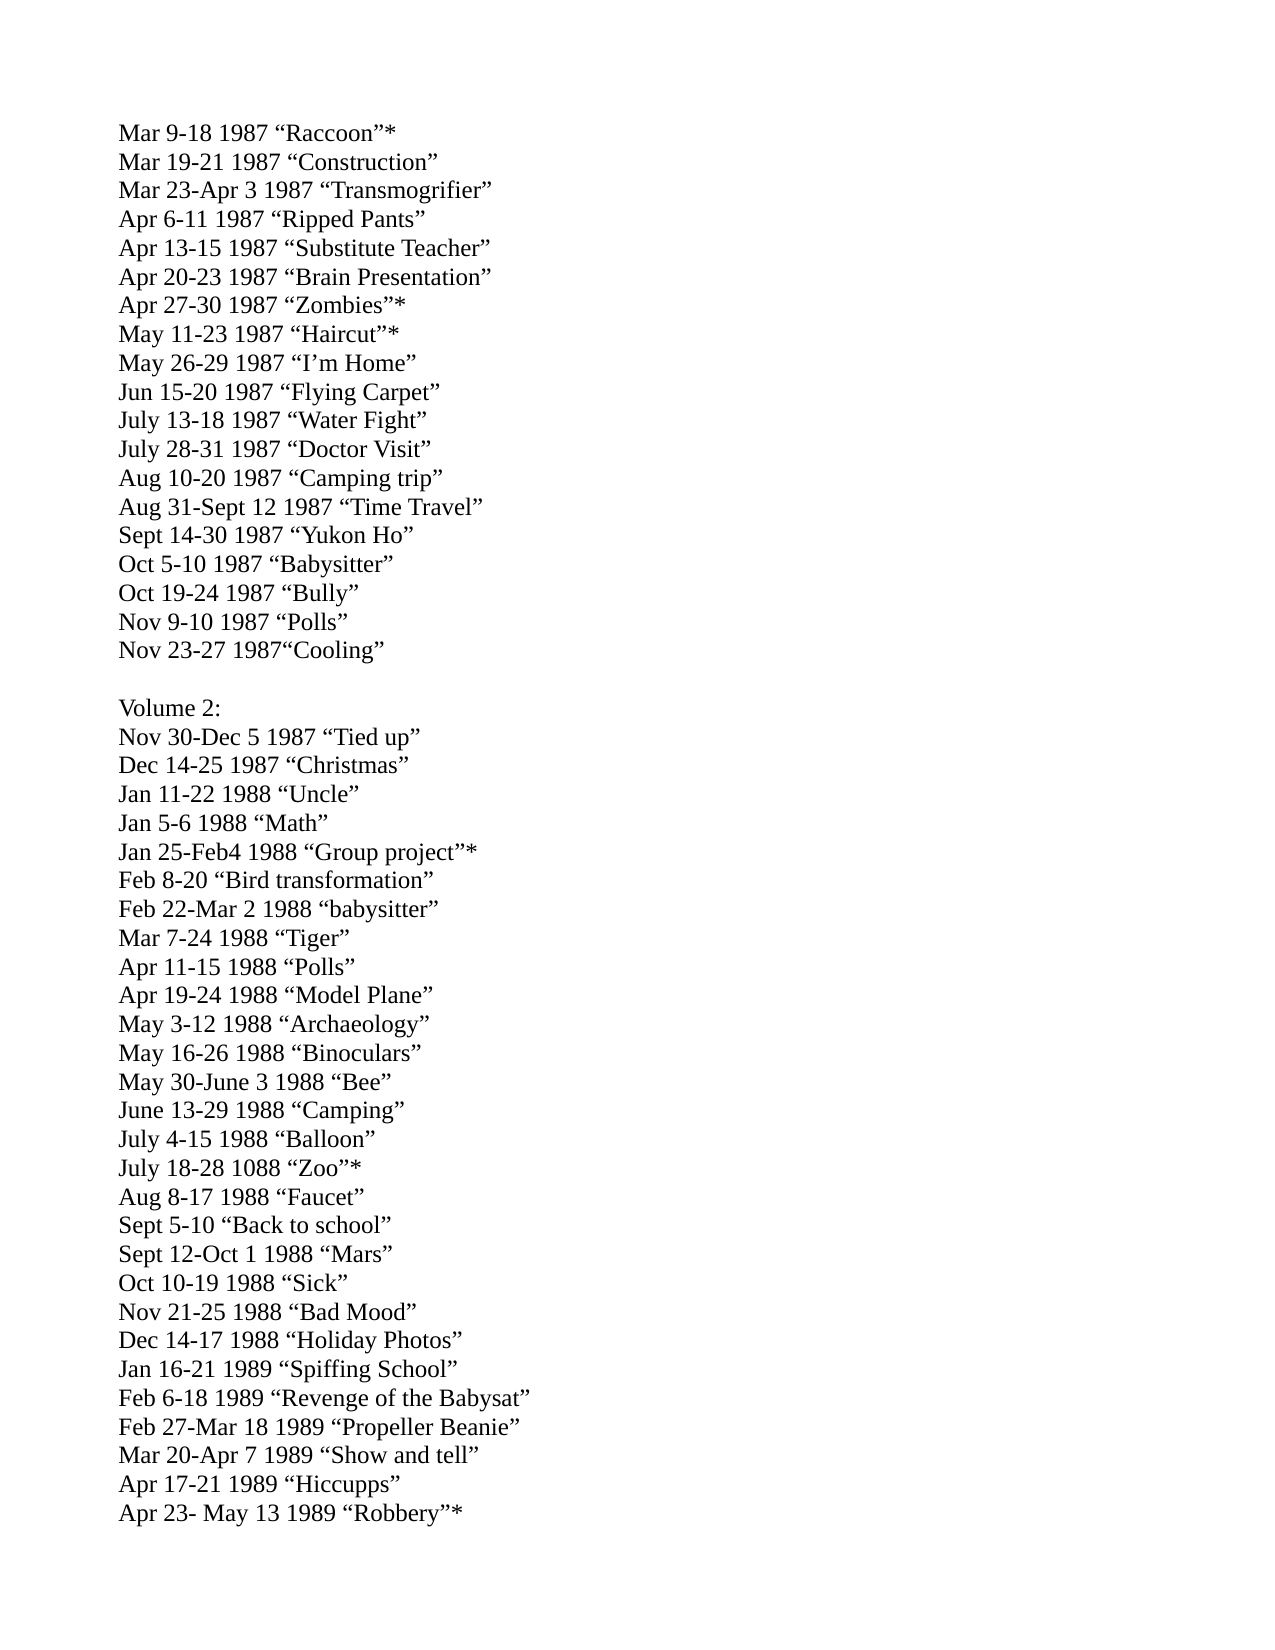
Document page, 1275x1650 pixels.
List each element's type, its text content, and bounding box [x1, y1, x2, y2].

text Nov 30-Dec 5 1987 “Tied up” [118, 722, 1157, 751]
text July 18-28 1088 “Zoo”* [118, 1153, 1157, 1182]
text Mar 20-Apr 7 1989 “Show and tell” [118, 1441, 1157, 1469]
text Apr 19-24 1988 “Model Plane” [118, 981, 1157, 1009]
text Aug 10-20 1987 “Camping trip” [118, 463, 1157, 492]
text Dec 14-25 1987 “Christmas” [118, 751, 1157, 779]
text Apr 6-11 1987 “Ripped Pants” [118, 204, 1157, 233]
text Sept 12-Oct 1 1988 “Mars” [118, 1239, 1157, 1268]
text Apr 27-30 1987 “Zombies”* [118, 291, 1157, 319]
text Feb 8-20 “Bird transformation” [118, 866, 1157, 894]
text July 4-15 1988 “Balloon” [118, 1124, 1157, 1153]
text Mar 23-Apr 3 1987 “Transmogrifier” [118, 176, 1157, 204]
text July 28-31 1987 “Doctor Visit” [118, 434, 1157, 463]
text May 11-23 1987 “Haircut”* [118, 319, 1157, 348]
text May 16-26 1988 “Binoculars” [118, 1038, 1157, 1067]
text May 30-June 3 1988 “Bee” [118, 1067, 1157, 1096]
text Aug 8-17 1988 “Faucet” [118, 1182, 1157, 1211]
text Oct 5-10 1987 “Babysitter” [118, 549, 1157, 578]
text Mar 7-24 1988 “Tiger” [118, 923, 1157, 952]
text Jan 25-Feb4 1988 “Group project”* [118, 837, 1157, 866]
text Feb 6-18 1989 “Revenge of the Babysat” [118, 1383, 1157, 1412]
text June 13-29 1988 “Camping” [118, 1096, 1157, 1124]
text Dec 14-17 1988 “Holiday Photos” [118, 1326, 1157, 1354]
text Apr 23- May 13 1989 “Robbery”* [118, 1498, 1157, 1527]
text Nov 9-10 1987 “Polls” [118, 607, 1157, 636]
text Sept 5-10 “Back to school” [118, 1211, 1157, 1239]
text Apr 11-15 1988 “Polls” [118, 952, 1157, 981]
text Jan 5-6 1988 “Math” [118, 808, 1157, 837]
text May 3-12 1988 “Archaeology” [118, 1009, 1157, 1038]
text Nov 21-25 1988 “Bad Mood” [118, 1297, 1157, 1326]
text Oct 19-24 1987 “Bully” [118, 578, 1157, 607]
text Nov 23-27 1987“Cooling” [118, 636, 1157, 664]
text Jun 15-20 1987 “Flying Carpet” [118, 377, 1157, 406]
text May 26-29 1987 “I’m Home” [118, 348, 1157, 377]
text Mar 9-18 1987 “Raccoon”* [118, 118, 1157, 147]
text Aug 31-Sept 12 1987 “Time Travel” [118, 492, 1157, 521]
text Sept 14-30 1987 “Yukon Ho” [118, 521, 1157, 549]
text Apr 20-23 1987 “Brain Presentation” [118, 262, 1157, 291]
text Apr 17-21 1989 “Hiccupps” [118, 1469, 1157, 1498]
text July 13-18 1987 “Water Fight” [118, 406, 1157, 434]
text Jan 11-22 1988 “Uncle” [118, 779, 1157, 808]
text Mar 19-21 1987 “Construction” [118, 147, 1157, 176]
text Volume 2: [118, 693, 1157, 722]
text Apr 13-15 1987 “Substitute Teacher” [118, 233, 1157, 262]
text Oct 10-19 1988 “Sick” [118, 1268, 1157, 1297]
text Feb 22-Mar 2 1988 “babysitter” [118, 894, 1157, 923]
text Feb 27-Mar 18 1989 “Propeller Beanie” [118, 1412, 1157, 1441]
text Jan 16-21 1989 “Spiffing School” [118, 1354, 1157, 1383]
